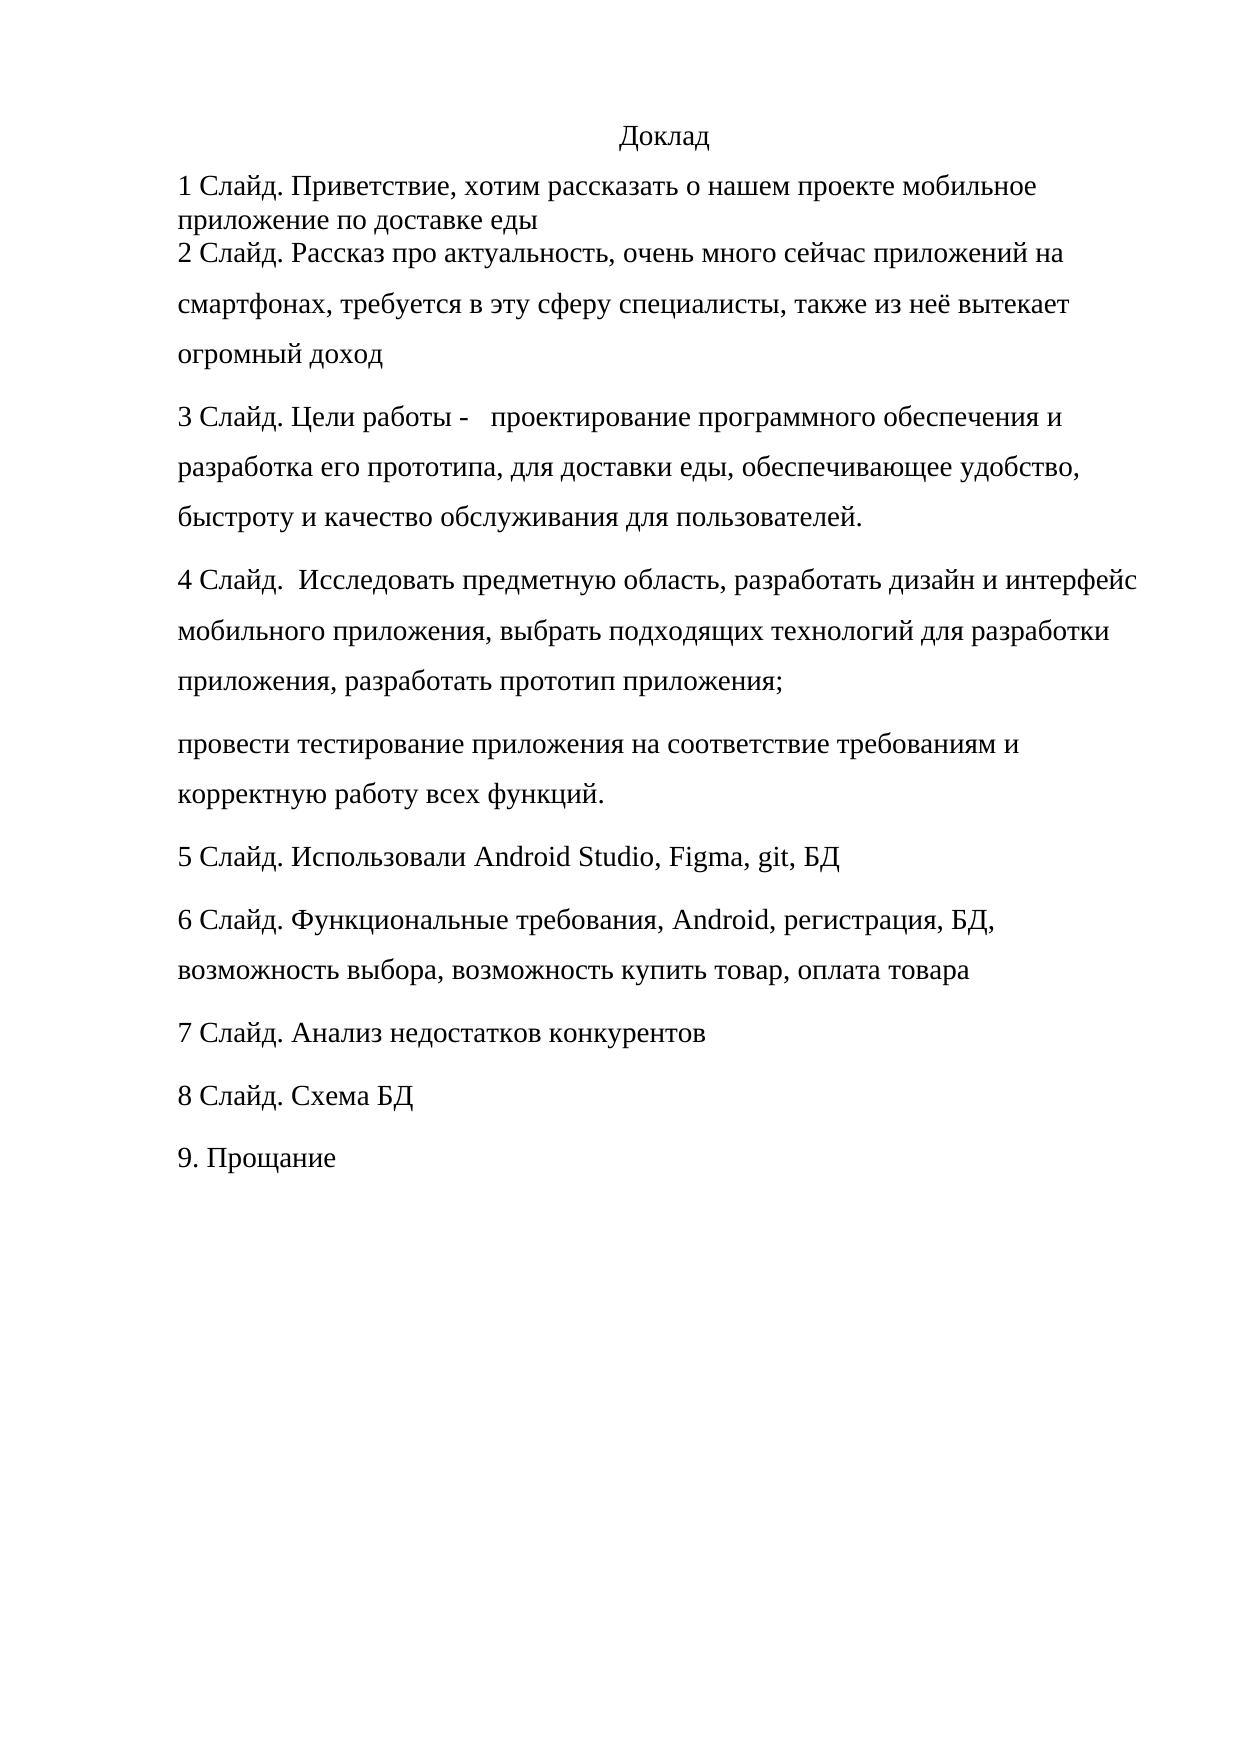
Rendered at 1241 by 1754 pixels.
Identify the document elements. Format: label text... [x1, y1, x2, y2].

text 5 Слайд. Использовали Android Studio, Figma, git, БД [177, 839, 1152, 872]
title Доклад [177, 118, 1152, 152]
text 2 Слайд. Рассказ про актуальность, очень много сейчас приложений на смартфонах, требуется в эту сферу специалисты, также из неё вытекает огромный доход [177, 236, 1152, 370]
text 3 Слайд. Цели работы - проектирование программного обеспечения и разработка его прототипа, для доставки еды, обеспечивающее удобство, быстроту и качество обслуживания для пользователей. [177, 399, 1152, 533]
text 4 Слайд. Исследовать предметную область, разработать дизайн и интерфейс мобильного приложения, выбрать подходящих технологий для разработки приложения, разработать прототип приложения; [177, 562, 1152, 697]
text 9. Прощание [177, 1141, 1152, 1174]
text 6 Слайд. Функциональные требования, Android, регистрация, БД, возможность выбора, возможность купить товар, оплата товара [177, 902, 1152, 986]
text 1 Слайд. Приветствие, хотим рассказать о нашем проекте мобильное приложение по доставке еды [177, 168, 1152, 236]
text 8 Слайд. Схема БД [177, 1078, 1152, 1111]
text 7 Слайд. Анализ недостатков конкурентов [177, 1015, 1152, 1048]
text провести тестирование приложения на соответствие требованиям и корректную работу всех функций. [177, 726, 1152, 810]
